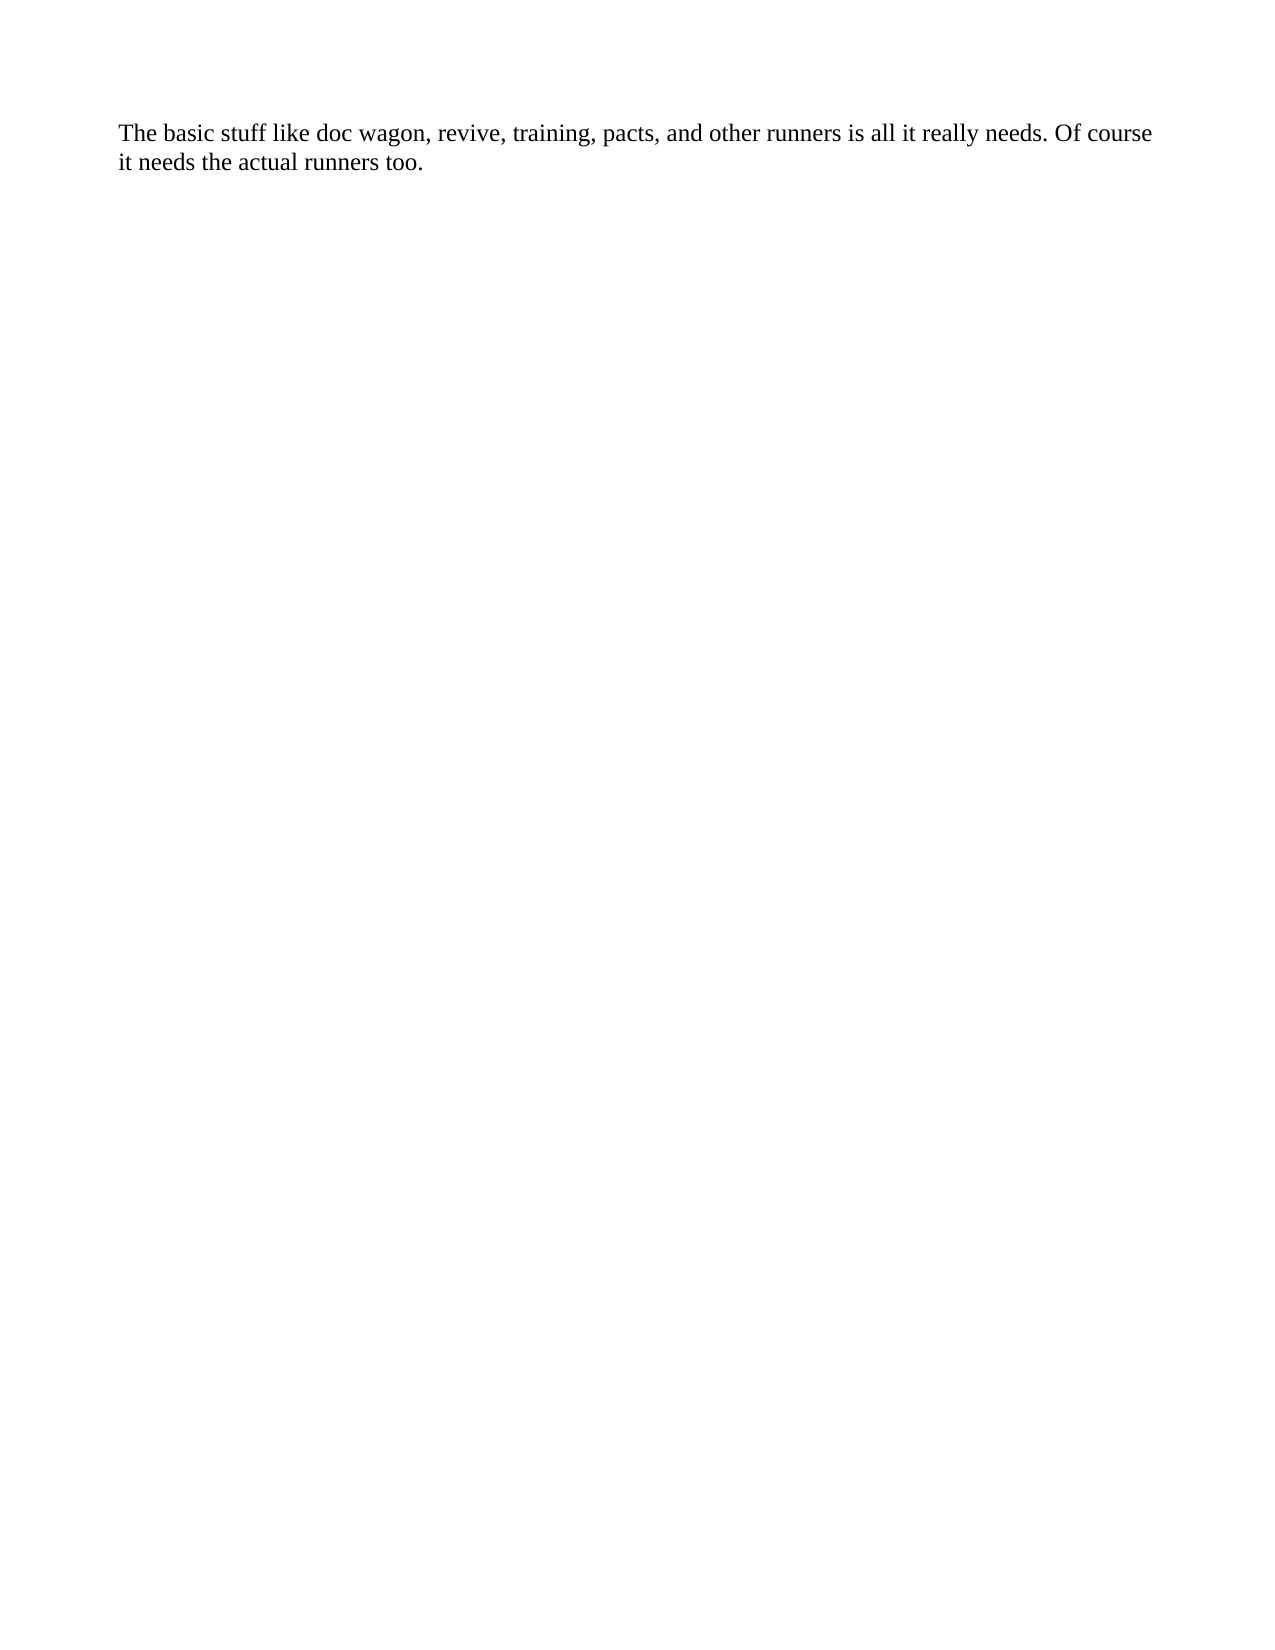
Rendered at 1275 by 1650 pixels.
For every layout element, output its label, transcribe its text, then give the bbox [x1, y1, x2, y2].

text The basic stuff like doc wagon, revive, training, pacts, and other runners is all it really needs. Of course it needs the actual runners too. [118, 118, 1157, 176]
